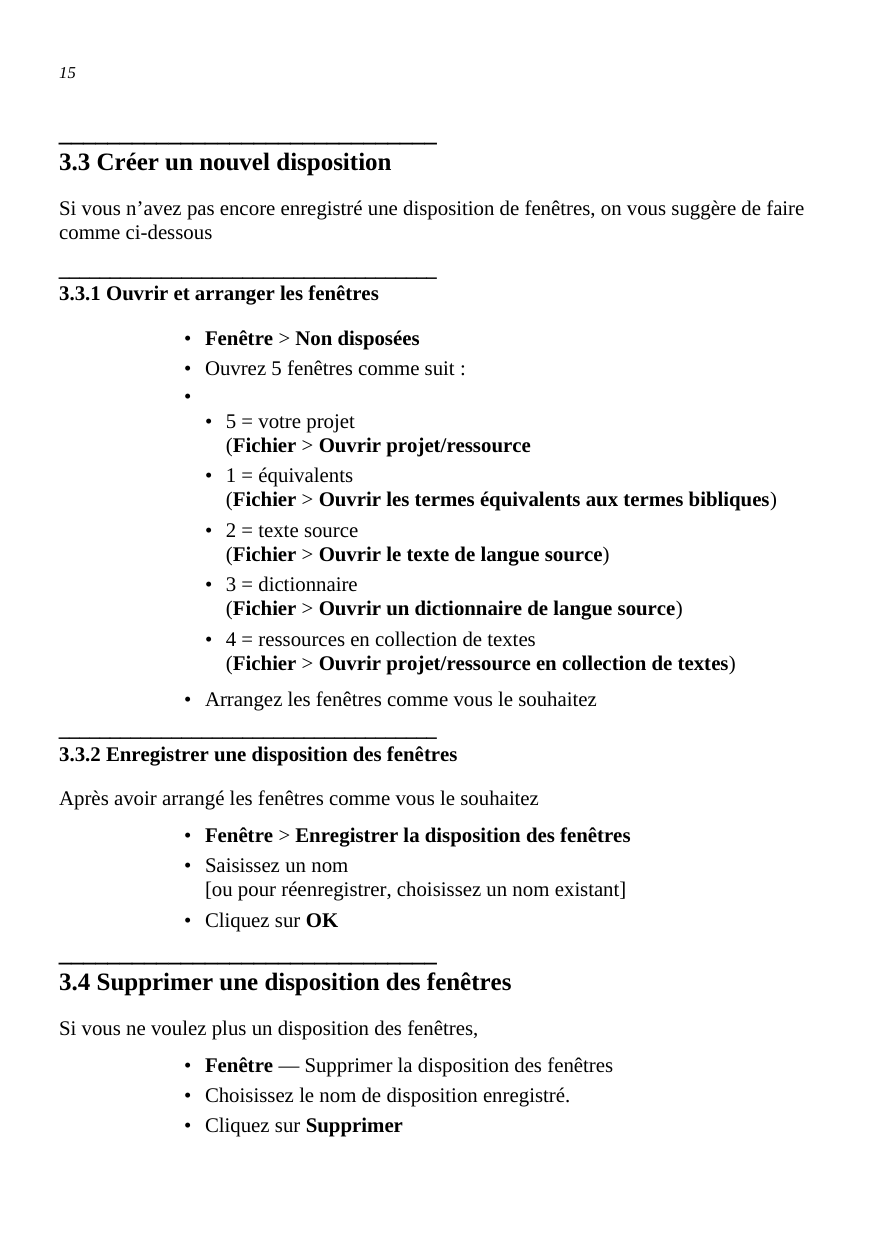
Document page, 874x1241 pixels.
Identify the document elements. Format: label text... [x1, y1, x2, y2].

list Choisissez le nom de disposition enregistré. [184, 1083, 815, 1107]
list Fenêtre — Supprimer la disposition des fenêtres [184, 1053, 815, 1077]
list Cliquez sur OK [184, 908, 815, 932]
text Si vous n’avez pas encore enregistré une disposition de fenêtres, on vous suggère de faire comme ci-dessous [59, 196, 815, 244]
text 3.3.1 Ouvrir et arranger les fenêtres [59, 281, 815, 305]
list [ou pour réenregistrer, choisissez un nom existant] [184, 877, 815, 901]
list Saisissez un nom [184, 853, 815, 877]
list Ouvrez 5 fenêtres comme suit : [184, 356, 815, 380]
list 2 = texte source [205, 518, 815, 542]
text 3.3.2 Enregistrer une disposition des fenêtres [59, 741, 815, 766]
list (Fichier > Ouvrir un dictionnaire de langue source) [205, 596, 815, 620]
list Arrangez les fenêtres comme vous le souhaitez [184, 687, 815, 711]
list (Fichier > Ouvrir le texte de langue source) [205, 542, 815, 566]
list 4 = ressources en collection de textes [205, 626, 815, 651]
list 5 = votre projet [205, 409, 815, 433]
text 3.3 Créer un nouvel disposition [59, 147, 815, 175]
list Fenêtre > Non disposées [184, 326, 815, 350]
list 1 = équivalents [205, 463, 815, 487]
list (Fichier > Ouvrir projet/ressource en collection de textes) [205, 651, 815, 674]
list (Fichier > Ouvrir les termes équivalents aux termes bibliques) [205, 487, 815, 511]
text Après avoir arrangé les fenêtres comme vous le souhaitez [59, 786, 815, 810]
text 3.4 Supprimer une disposition des fenêtres [59, 967, 815, 995]
list (Fichier > Ouvrir projet/ressource [205, 433, 815, 457]
list Fenêtre > Enregistrer la disposition des fenêtres [184, 823, 815, 847]
text Si vous ne voulez plus un disposition des fenêtres, [59, 1016, 815, 1040]
list Cliquez sur Supprimer [184, 1113, 815, 1137]
list 3 = dictionnaire [205, 572, 815, 596]
